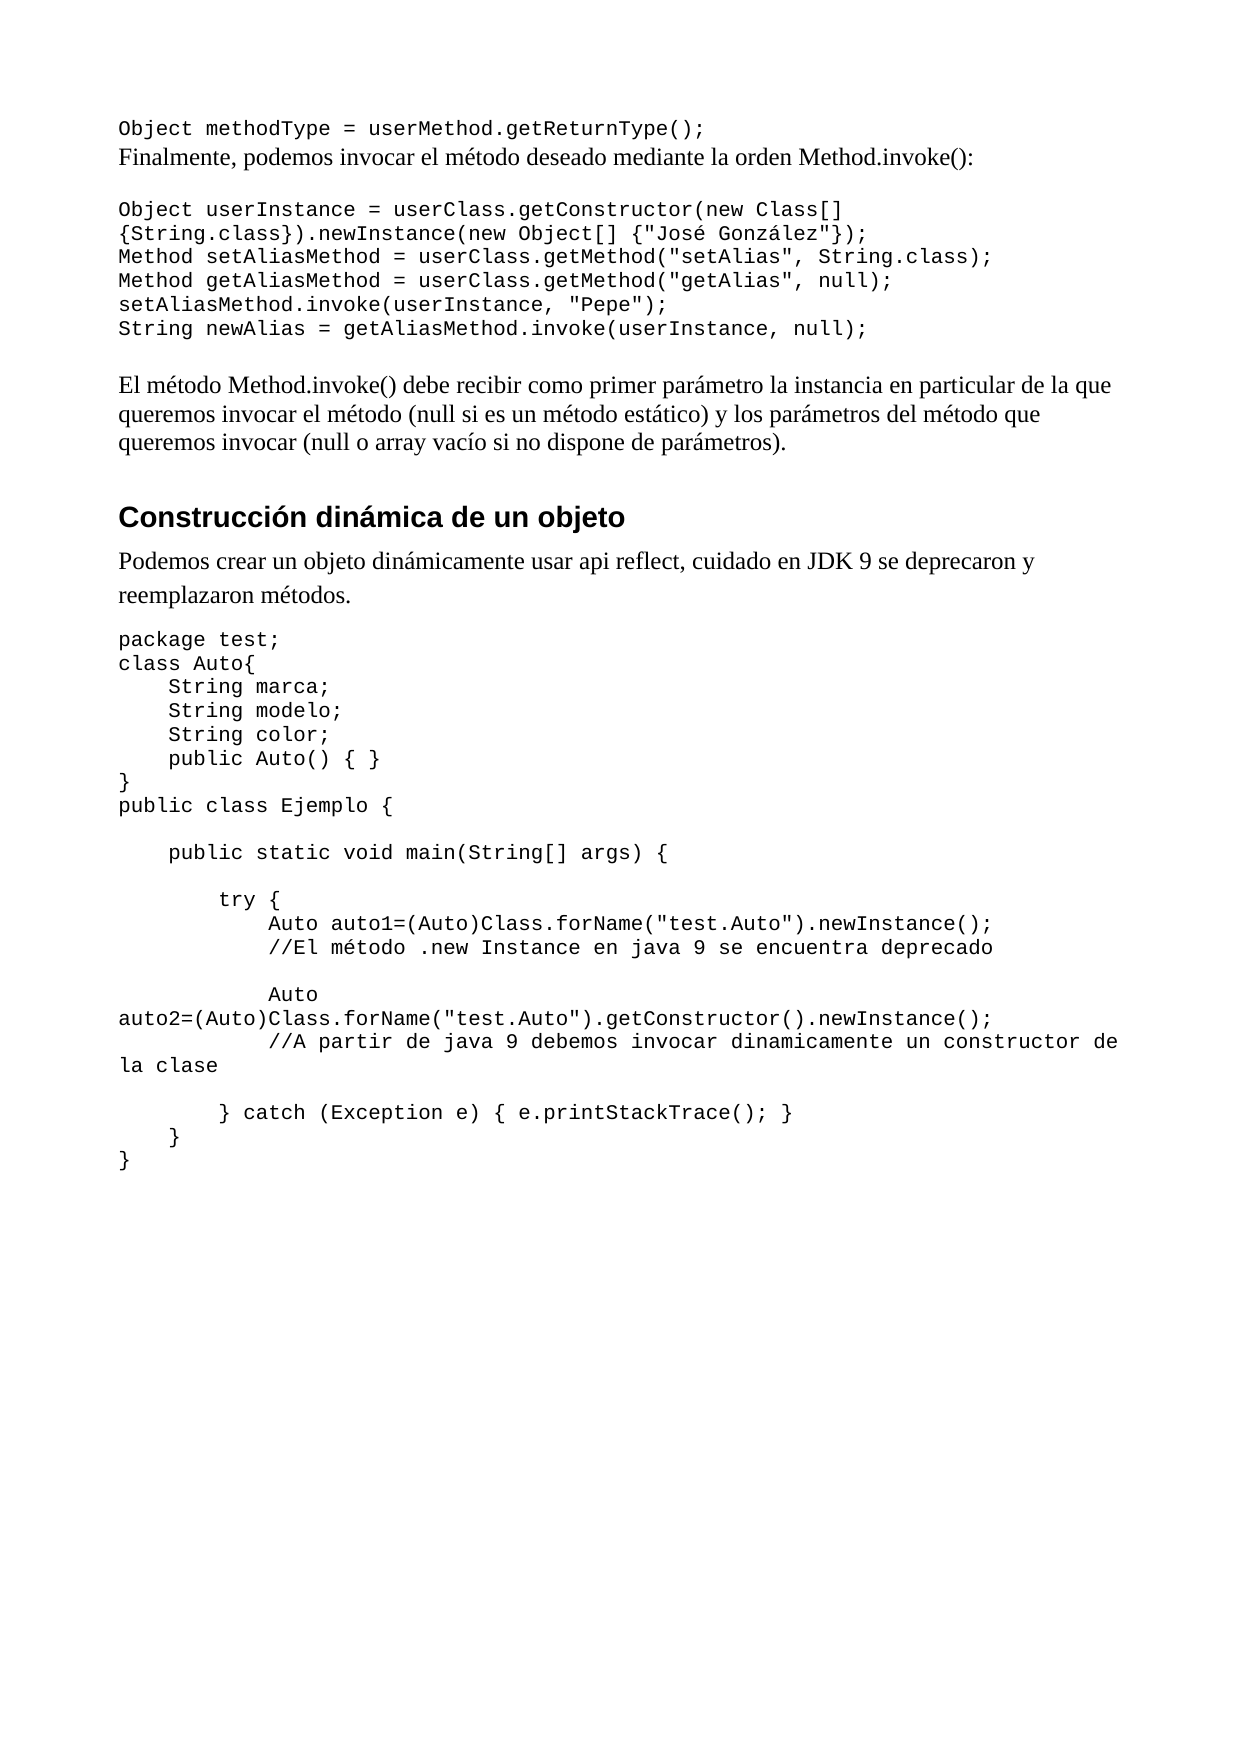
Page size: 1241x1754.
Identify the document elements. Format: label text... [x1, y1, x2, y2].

text Auto auto1=(Auto)Class.forName("test.Auto").newInstance(); [118, 913, 1122, 937]
text public Auto() { } [118, 747, 1122, 771]
text setAliasMethod.invoke(userInstance, "Pepe"); [118, 294, 1122, 317]
text } [118, 1126, 1122, 1149]
text String newAlias = getAliasMethod.invoke(userInstance, null); [118, 317, 1122, 341]
text } [118, 771, 1122, 795]
text //A partir de java 9 debemos invocar dinamicamente un constructor de la clase [118, 1031, 1122, 1078]
text String modelo; [118, 700, 1122, 724]
text try { [118, 889, 1122, 913]
text Method setAliasMethod = userClass.getMethod("setAlias", String.class); [118, 247, 1122, 270]
text Auto auto2=(Auto)Class.forName("test.Auto").getConstructor().newInstance(); [118, 984, 1122, 1031]
text Method getAliasMethod = userClass.getMethod("getAlias", null); [118, 270, 1122, 294]
text El método Method.invoke() debe recibir como primer parámetro la instancia en particular de la que queremos invocar el método (null si es un método estático) y los parámetros del método que queremos invocar (null o array vacío si no dispone de parámetros). [118, 370, 1122, 456]
text Object methodType = userMethod.getReturnType(); [118, 118, 1122, 142]
text Podemos crear un objeto dinámicamente usar api reflect, cuidado en JDK 9 se deprecaron y reemplazaron métodos. [118, 546, 1122, 609]
text } catch (Exception e) { e.printStackTrace(); } [118, 1102, 1122, 1126]
text Finalmente, podemos invocar el método deseado mediante la orden Method.invoke(): [118, 142, 1122, 171]
text class Auto{ [118, 653, 1122, 677]
text String color; [118, 724, 1122, 747]
text } [118, 1149, 1122, 1173]
text String marca; [118, 677, 1122, 700]
subtitle Construcción dinámica de un objeto [118, 499, 1122, 533]
text Object userInstance = userClass.getConstructor(new Class[] {String.class}).newInstance(new Object[] {"José González"}); [118, 199, 1122, 247]
text public static void main(String[] args) { [118, 842, 1122, 866]
text public class Ejemplo { [118, 795, 1122, 818]
text //El método .new Instance en java 9 se encuentra deprecado [118, 937, 1122, 960]
text package test; [118, 629, 1122, 653]
